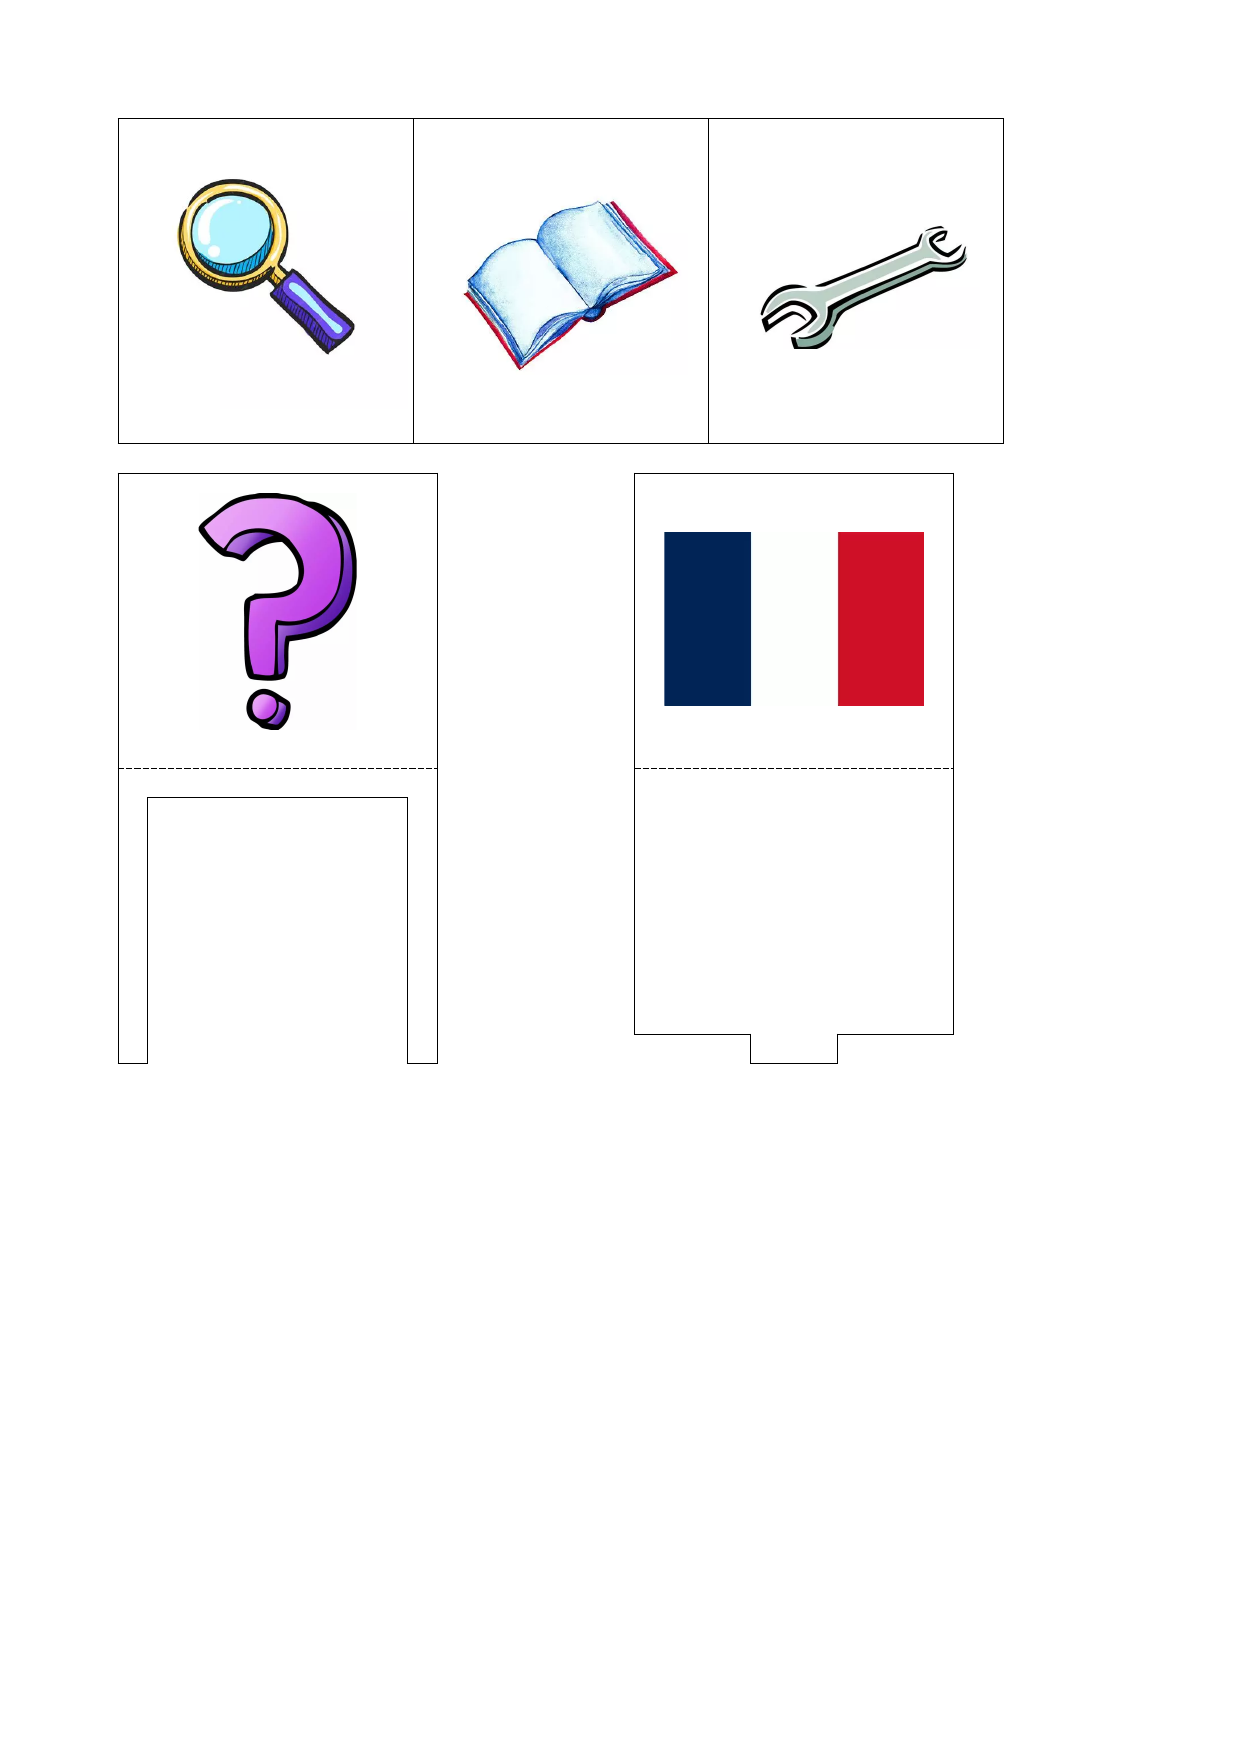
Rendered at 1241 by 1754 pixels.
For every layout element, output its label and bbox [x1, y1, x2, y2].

picture [198, 493, 357, 730]
table_cell [119, 738, 148, 768]
table_cell [408, 768, 437, 797]
table_header [119, 119, 413, 443]
picture [664, 532, 924, 706]
table_header [664, 474, 924, 532]
table_header [414, 119, 708, 443]
table_header [119, 474, 148, 738]
table_header [408, 474, 437, 738]
table_cell [635, 1035, 664, 1063]
table_cell [148, 798, 407, 1063]
table_cell [664, 1035, 750, 1063]
table_cell [408, 738, 437, 768]
picture [124, 125, 408, 409]
table_cell [838, 1035, 924, 1063]
table_cell [924, 738, 953, 768]
table_cell [635, 768, 664, 797]
table_header [664, 706, 924, 738]
table_cell [635, 797, 664, 1033]
table_cell [924, 768, 953, 797]
table_cell [635, 738, 664, 768]
table_header [924, 474, 953, 738]
table_cell [924, 797, 953, 1033]
table_cell [119, 797, 147, 1063]
table_header [635, 474, 664, 738]
table_cell [751, 1034, 837, 1063]
table_cell [664, 768, 924, 797]
picture [452, 192, 689, 375]
table_cell [664, 797, 924, 1033]
picture [743, 223, 980, 349]
table_header [148, 474, 407, 738]
table_cell [408, 797, 437, 1063]
table_cell [664, 738, 924, 768]
table_cell [924, 1035, 954, 1063]
table_header [709, 119, 1003, 443]
table_cell [148, 738, 407, 768]
table_cell [119, 768, 148, 797]
table_cell [148, 768, 407, 797]
